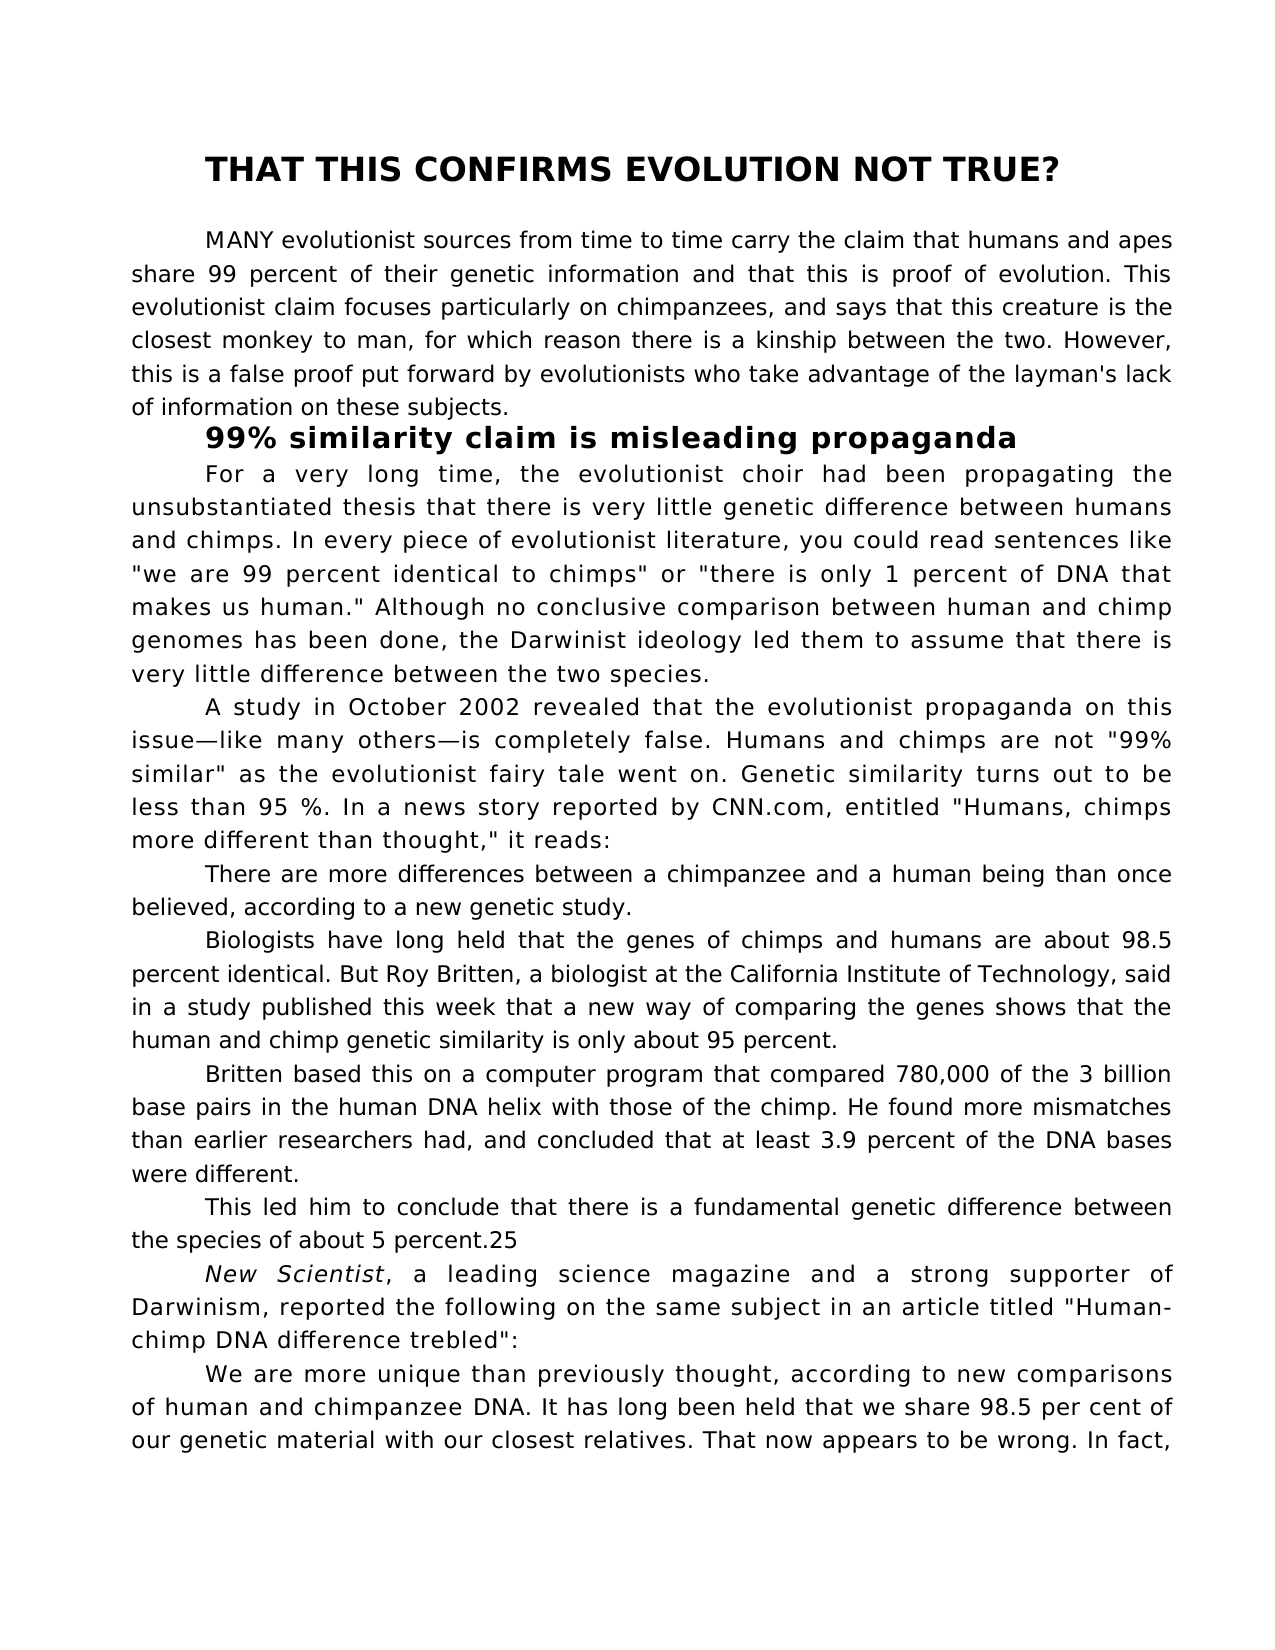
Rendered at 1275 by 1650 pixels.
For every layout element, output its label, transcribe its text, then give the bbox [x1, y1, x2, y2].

text MANY evolutionist sources from time to time carry the claim that humans and apes share 99 percent of their genetic information and that this is proof of evolution. This evolutionist claim focuses particularly on chimpanzees, and says that this creature is the closest monkey to man, for which reason there is a kinship between the two. However, this is a false proof put forward by evolutionists who take advantage of the layman's lack of information on these subjects. [131, 222, 1174, 422]
text Britten based this on a computer program that compared 780,000 of the 3 billion base pairs in the human DNA helix with those of the chimp. He found more mismatches than earlier researchers had, and concluded that at least 3.9 percent of the DNA bases were different. [131, 1056, 1174, 1189]
text For a very long time, the evolutionist choir had been propagating the unsubstantiated thesis that there is very little genetic difference between humans and chimps. In every piece of evolutionist literature, you could read sentences like "we are 99 percent identical to chimps" or "there is only 1 percent of DNA that makes us human." Although no conclusive comparison between human and chimp genomes has been done, the Darwinist ideology led them to assume that there is very little difference between the two species. [131, 456, 1174, 689]
text New Scientist, a leading science magazine and a strong supporter of Darwinism, reported the following on the same subject in an article titled "Human-chimp DNA difference trebled": [131, 1256, 1174, 1356]
text Biologists have long held that the genes of chimps and humans are about 98.5 percent identical. But Roy Britten, a biologist at the California Institute of Technology, said in a study published this week that a new way of comparing the genes shows that the human and chimp genetic similarity is only about 95 percent. [131, 922, 1174, 1056]
text We are more unique than previously thought, according to new comparisons of human and chimpanzee DNA. It has long been held that we share 98.5 per cent of our genetic material with our closest relatives. That now appears to be wrong. In fact, [131, 1356, 1174, 1456]
text 99% similarity claim is misleading propaganda [131, 422, 1174, 456]
text There are more differences between a chimpanzee and a human being than once believed, according to a new genetic study. [131, 856, 1174, 922]
text A study in October 2002 revealed that the evolutionist propaganda on this issue—like many others—is completely false. Humans and chimps are not "99% similar" as the evolutionist fairy tale went on. Genetic similarity turns out to be less than 95 %. In a news story reported by CNN.com, entitled "Humans, chimps more different than thought," it reads: [131, 689, 1174, 856]
text This led him to conclude that there is a fundamental genetic difference between the species of about 5 percent.25 [131, 1189, 1174, 1256]
text THAT THIS CONFIRMS EVOLUTION NOT TRUE? [131, 150, 1174, 189]
